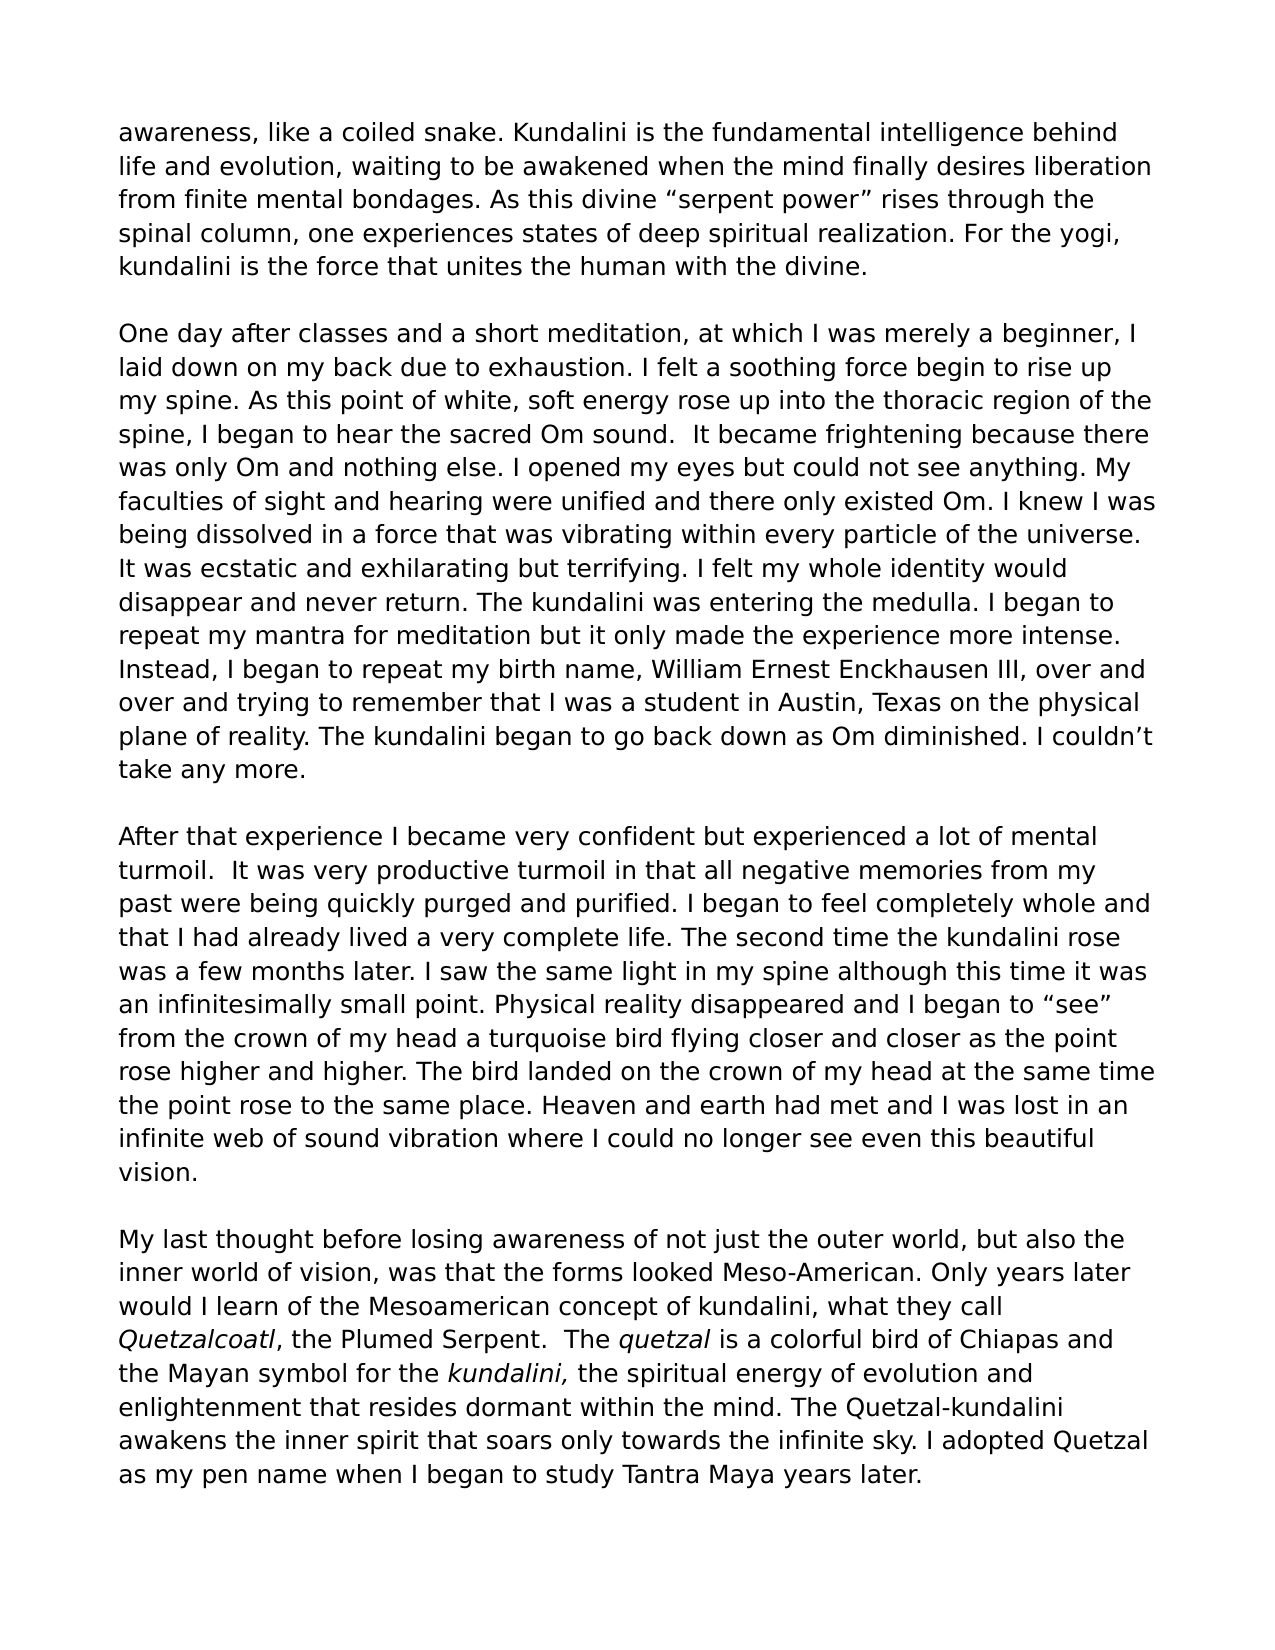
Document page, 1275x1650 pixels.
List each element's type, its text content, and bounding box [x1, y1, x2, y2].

text awareness, like a coiled snake. Kundalini is the fundamental intelligence behind life and evolution, waiting to be awakened when the mind finally desires liberation from finite mental bondages. As this divine “serpent power” rises through the spinal column, one experiences states of deep spiritual realization. For the yogi, kundalini is the force that unites the human with the divine. One day after classes and a short meditation, at which I was merely a beginner, I laid down on my back due to exhaustion. I felt a soothing force begin to rise up my spine. As this point of white, soft energy rose up into the thoracic region of the spine, I began to hear the sacred Om sound. It became frightening because there was only Om and nothing else. I opened my eyes but could not see anything. My faculties of sight and hearing were unified and there only existed Om. I knew I was being dissolved in a force that was vibrating within every particle of the universe. It was ecstatic and exhilarating but terrifying. I felt my whole identity would disappear and never return. The kundalini was entering the medulla. I began to repeat my mantra for meditation but it only made the experience more intense. Instead, I began to repeat my birth name, William Ernest Enckhausen III, over and over and trying to remember that I was a student in Austin, Texas on the physical plane of reality. The kundalini began to go back down as Om diminished. I couldn’t take any more. After that experience I became very confident but experienced a lot of mental turmoil. It was very productive turmoil in that all negative memories from my past were being quickly purged and purified. I began to feel completely whole and that I had already lived a very complete life. The second time the kundalini rose was a few months later. I saw the same light in my spine although this time it was an infinitesimally small point. Physical reality disappeared and I began to “see” from the crown of my head a turquoise bird flying closer and closer as the point rose higher and higher. The bird landed on the crown of my head at the same time the point rose to the same place. Heaven and earth had met and I was lost in an infinite web of sound vibration where I could no longer see even this beautiful vision. My last thought before losing awareness of not just the outer world, but also the inner world of vision, was that the forms looked Meso-American. Only years later would I learn of the Mesoamerican concept of kundalini, what they call Quetzalcoatl, the Plumed Serpent. The quetzal is a colorful bird of Chiapas and the Mayan symbol for the kundalini, the spiritual energy of evolution and enlightenment that resides dormant within the mind. The Quetzal-kundalini awakens the inner spirit that soars only towards the infinite sky. I adopted Quetzal as my pen name when I began to study Tantra Maya years later. [118, 118, 1157, 1522]
